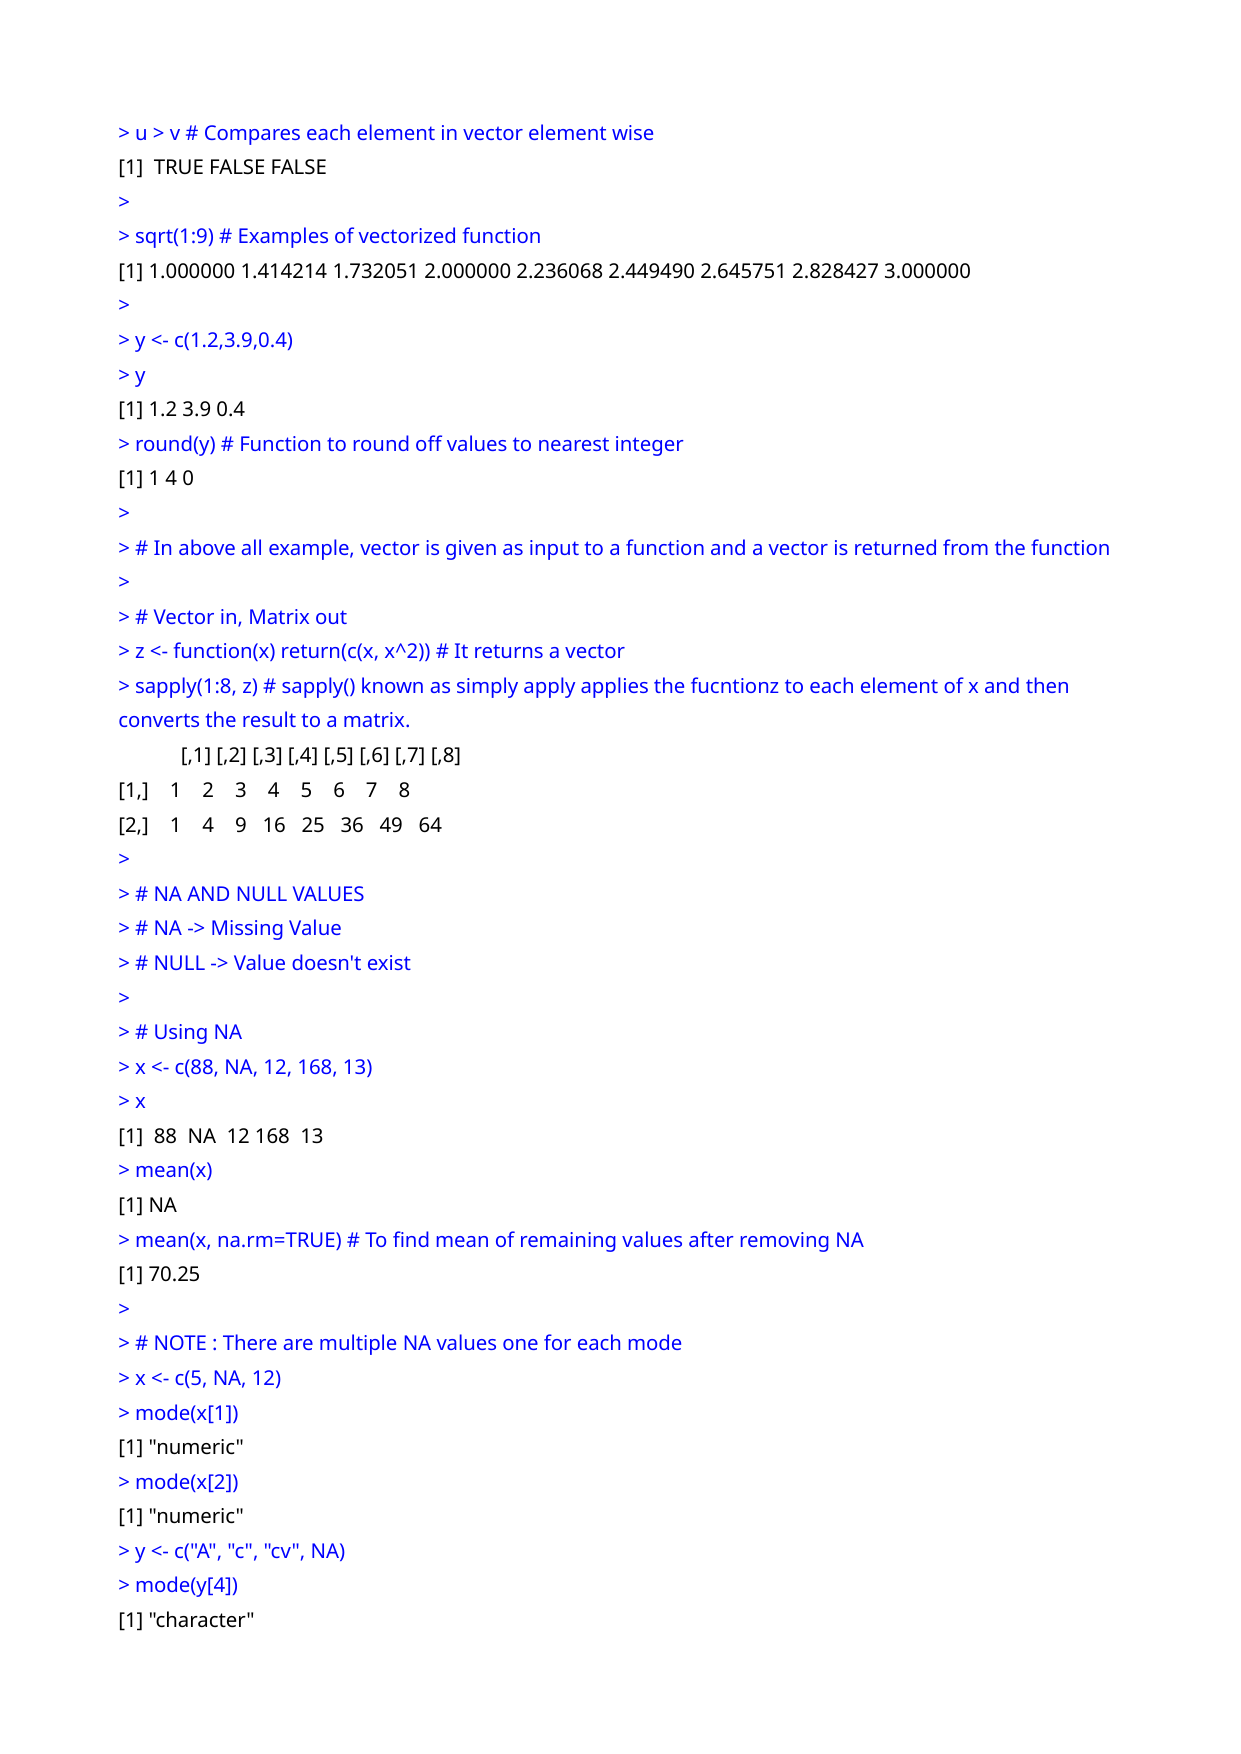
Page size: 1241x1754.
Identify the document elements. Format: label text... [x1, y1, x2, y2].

text > y [118, 360, 1122, 388]
text > mode(x[2]) [118, 1467, 1122, 1495]
text [,1] [,2] [,3] [,4] [,5] [,6] [,7] [,8] [118, 741, 1122, 769]
text > round(y) # Function to round off values to nearest integer [118, 429, 1122, 457]
text > # Using NA [118, 1018, 1122, 1045]
text > mean(x) [118, 1156, 1122, 1184]
text [1] 1.000000 1.414214 1.732051 2.000000 2.236068 2.449490 2.645751 2.828427 3.000000 [118, 256, 1122, 284]
text > mode(x[1]) [118, 1398, 1122, 1426]
text [1] NA [118, 1191, 1122, 1218]
text > # In above all example, vector is given as input to a function and a vector is returned from the function [118, 533, 1122, 561]
text > [118, 1294, 1122, 1322]
text [1] 1.2 3.9 0.4 [118, 395, 1122, 422]
text > z <- function(x) return(c(x, x^2)) # It returns a vector [118, 637, 1122, 664]
text > # NOTE : There are multiple NA values one for each mode [118, 1329, 1122, 1357]
text > [118, 568, 1122, 595]
text > # NULL -> Value doesn't exist [118, 948, 1122, 976]
text > x <- c(88, NA, 12, 168, 13) [118, 1052, 1122, 1080]
text > [118, 291, 1122, 319]
text [1] TRUE FALSE FALSE [118, 153, 1122, 180]
text > # Vector in, Matrix out [118, 602, 1122, 630]
text > mode(y[4]) [118, 1571, 1122, 1599]
text [1] 1 4 0 [118, 464, 1122, 492]
text > mean(x, na.rm=TRUE) # To find mean of remaining values after removing NA [118, 1225, 1122, 1253]
text > # NA AND NULL VALUES [118, 879, 1122, 907]
text [1] "character" [118, 1606, 1122, 1633]
text [1] 70.25 [118, 1260, 1122, 1287]
text [1] 88 NA 12 168 13 [118, 1121, 1122, 1149]
text [1] "numeric" [118, 1502, 1122, 1529]
text [2,] 1 4 9 16 25 36 49 64 [118, 810, 1122, 838]
text > [118, 498, 1122, 526]
text > x [118, 1087, 1122, 1114]
text > y <- c("A", "c", "cv", NA) [118, 1536, 1122, 1564]
text [1] "numeric" [118, 1433, 1122, 1460]
text > [118, 845, 1122, 872]
text > u > v # Compares each element in vector element wise [118, 118, 1122, 146]
text > [118, 187, 1122, 215]
text > sqrt(1:9) # Examples of vectorized function [118, 222, 1122, 249]
text > y <- c(1.2,3.9,0.4) [118, 326, 1122, 353]
text [1,] 1 2 3 4 5 6 7 8 [118, 776, 1122, 803]
text > # NA -> Missing Value [118, 914, 1122, 942]
text > x <- c(5, NA, 12) [118, 1363, 1122, 1391]
text > sapply(1:8, z) # sapply() known as simply apply applies the fucntionz to each element of x and then converts the result to a matrix. [118, 671, 1122, 734]
text > [118, 983, 1122, 1011]
